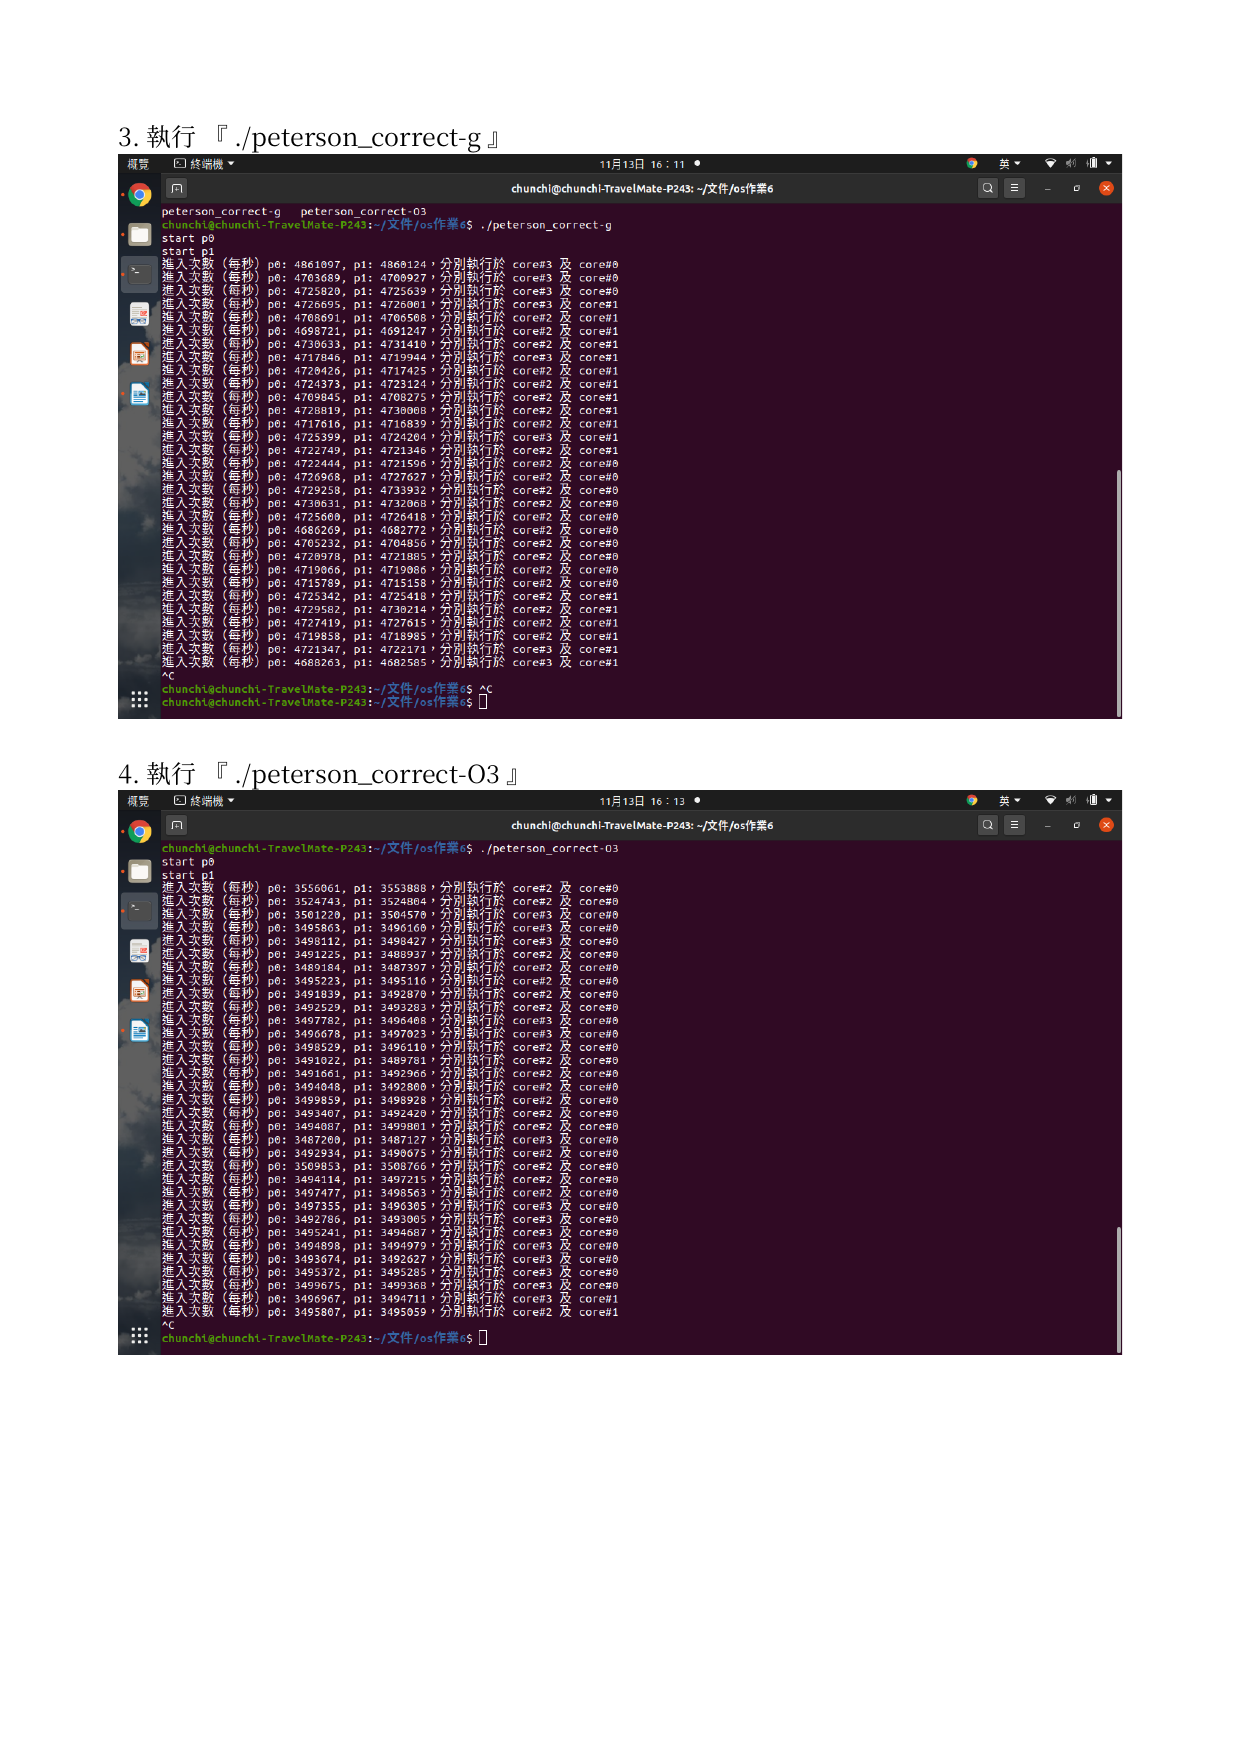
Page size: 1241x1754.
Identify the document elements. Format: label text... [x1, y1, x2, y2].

picture [118, 790, 1123, 1355]
picture [118, 154, 1123, 719]
text 4. 執行 『 ./peterson_correct-O3 』 [118, 754, 1122, 790]
text 3. 執行 『 ./peterson_correct-g 』 [118, 118, 1122, 154]
